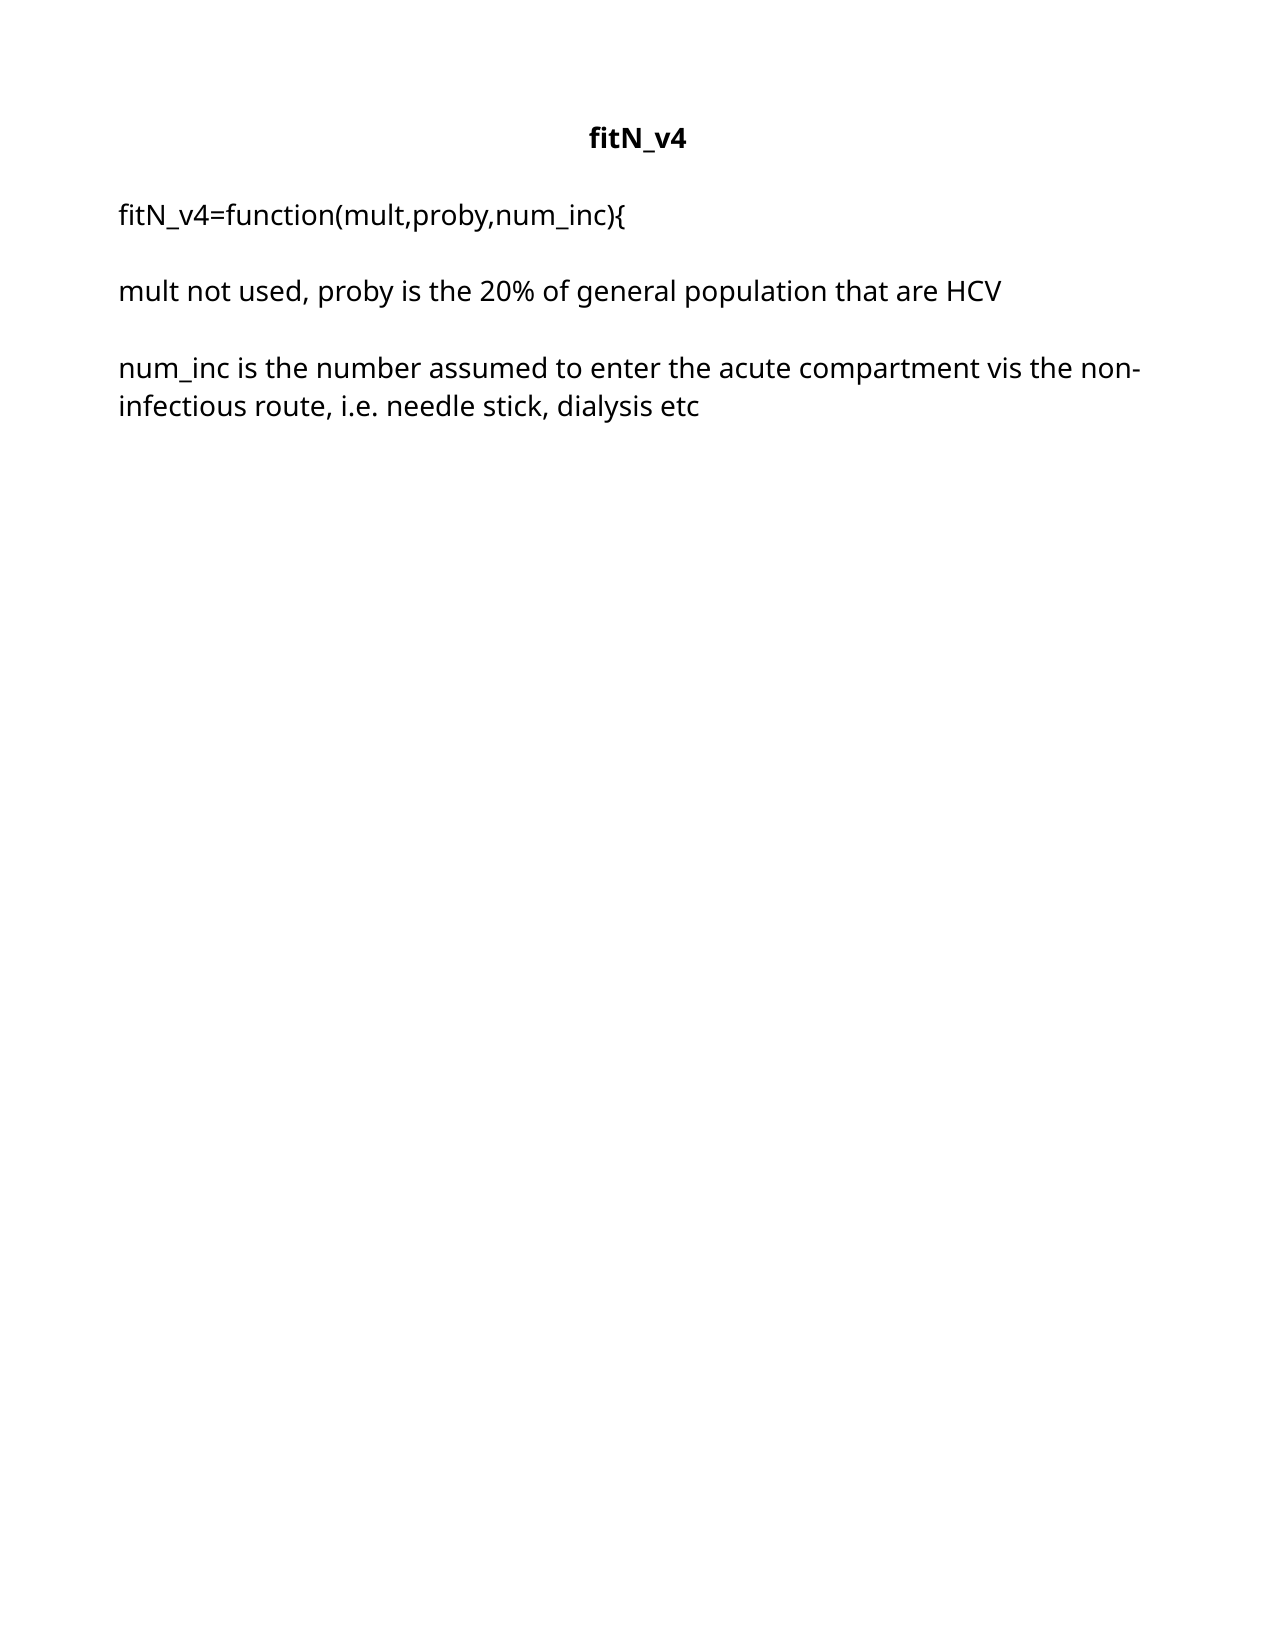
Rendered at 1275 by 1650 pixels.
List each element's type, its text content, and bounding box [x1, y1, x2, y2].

text fitN_v4=function(mult,proby,num_inc){ [118, 195, 1157, 233]
text fitN_v4 [118, 118, 1157, 156]
text num_inc is the number assumed to enter the acute compartment vis the non-infectious route, i.e. needle stick, dialysis etc [118, 348, 1157, 425]
text mult not used, proby is the 20% of general population that are HCV [118, 271, 1157, 310]
